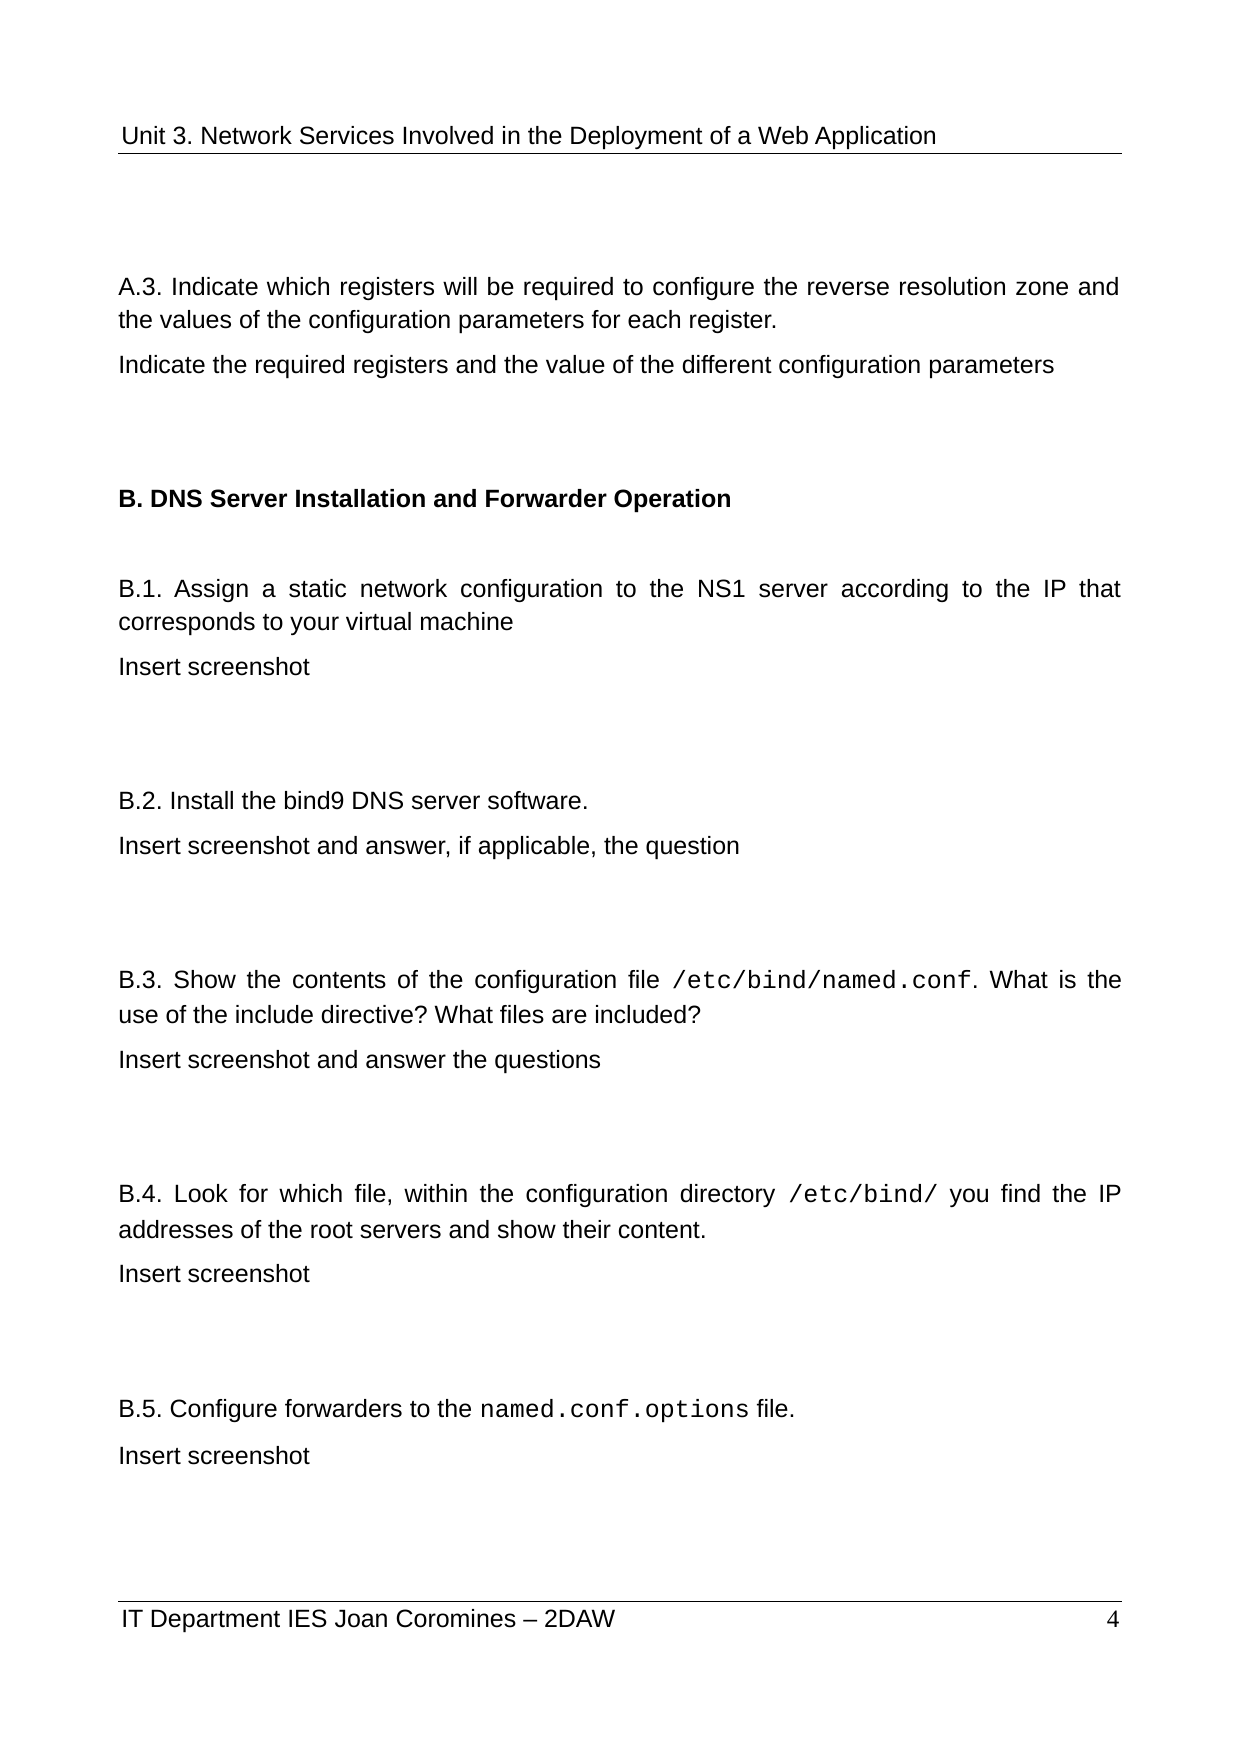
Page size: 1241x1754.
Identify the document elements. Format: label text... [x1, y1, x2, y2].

text Insert screenshot and answer the questions [118, 1045, 1122, 1074]
text B.2. Install the bind9 DNS server software. [118, 786, 1122, 814]
text B. DNS Server Installation and Forwarder Operation [118, 484, 1122, 513]
text B.4. Look for which file, within the configuration directory /etc/bind/ you find the IP addresses of the root servers and show their content. [118, 1179, 1122, 1243]
text Insert screenshot and answer, if applicable, the question [118, 831, 1122, 859]
text Insert screenshot [118, 1441, 1122, 1470]
text Insert screenshot [118, 651, 1122, 680]
text B.1. Assign a static network configuration to the NS1 server according to the IP that corresponds to your virtual machine [118, 574, 1122, 635]
text B.3. Show the contents of the configuration file /etc/bind/named.conf. What is the use of the include directive? What files are included? [118, 965, 1122, 1029]
text Insert screenshot [118, 1259, 1122, 1288]
text B.5. Configure forwarders to the named.conf.options file. [118, 1394, 1122, 1425]
text A.3. Indicate which registers will be required to configure the reverse resolution zone and the values of the configuration parameters for each register. [118, 272, 1122, 334]
text Indicate the required registers and the value of the different configuration parameters [118, 350, 1122, 378]
